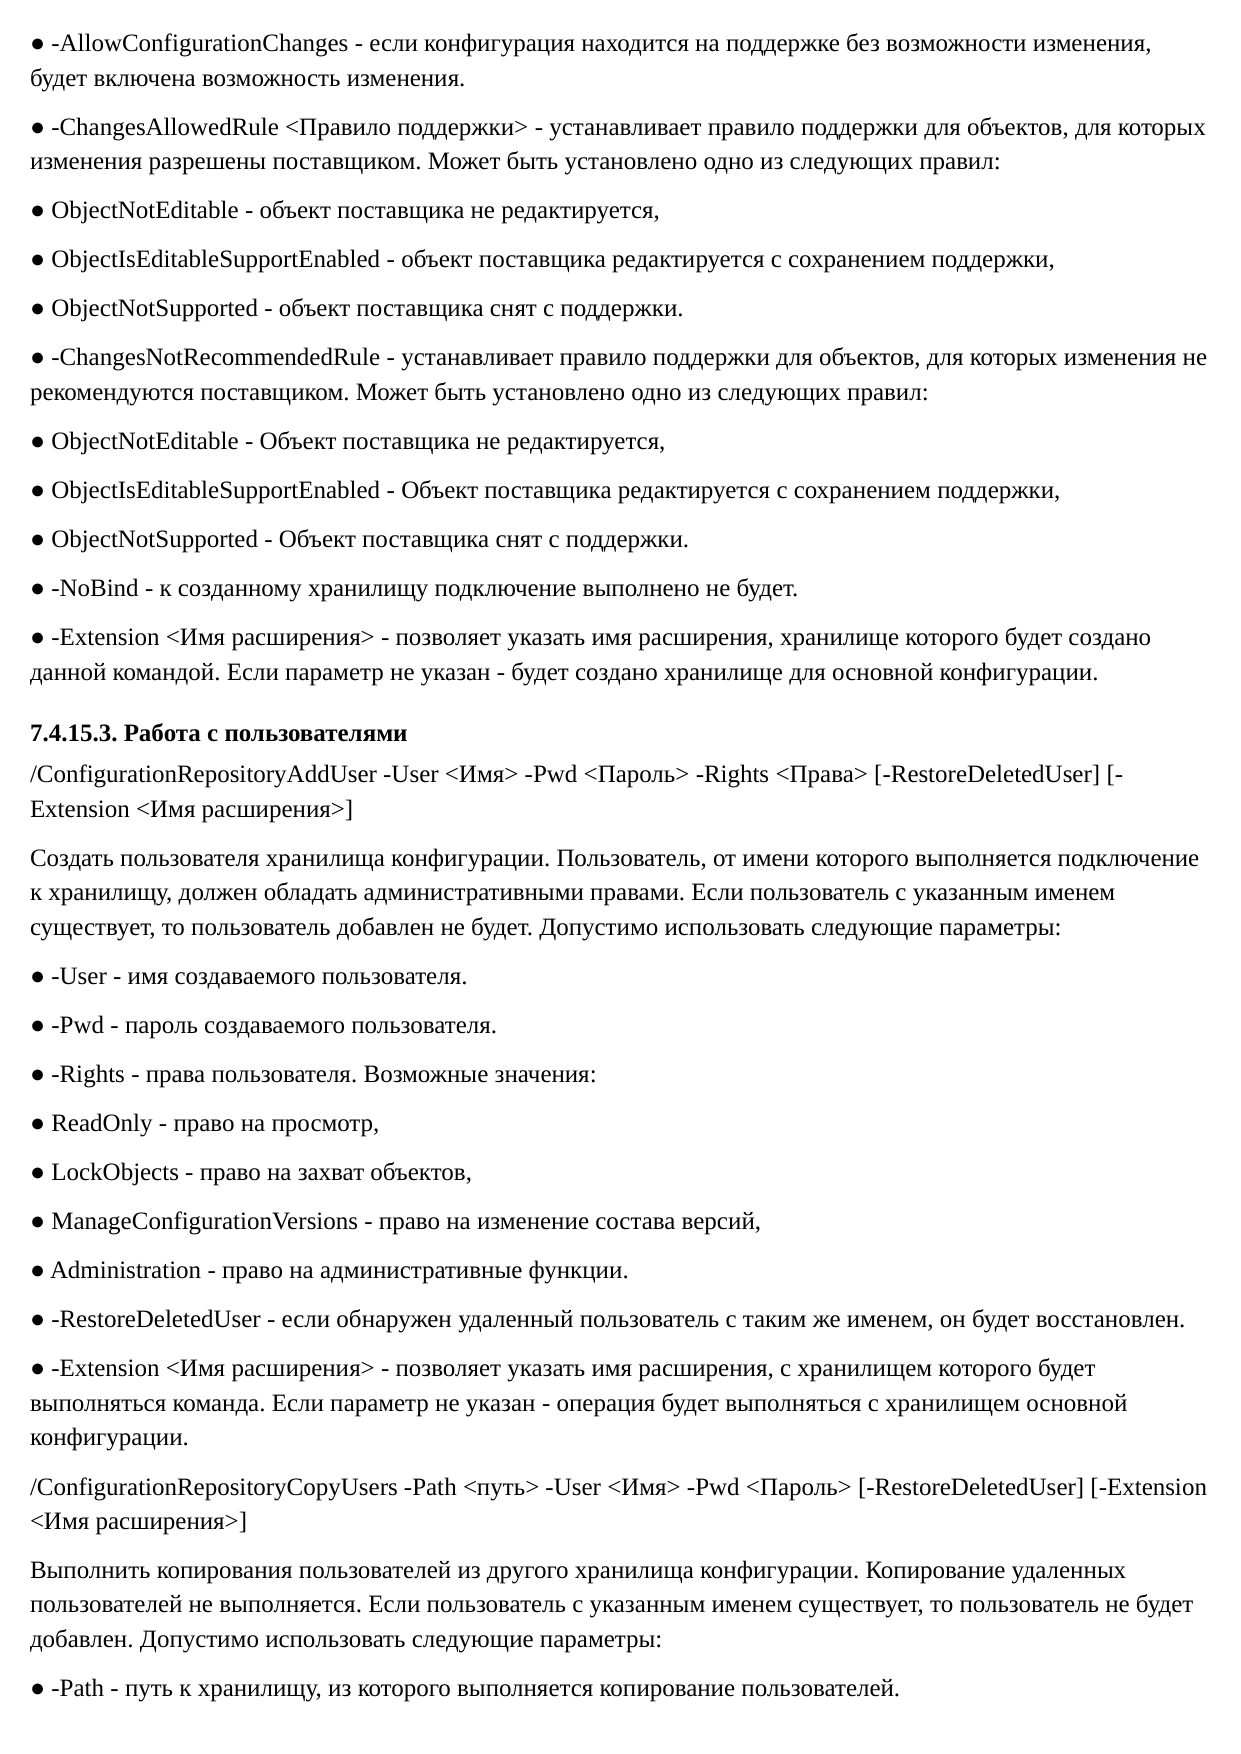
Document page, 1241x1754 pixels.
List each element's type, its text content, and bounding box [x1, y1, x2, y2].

text ● ObjectNotEditable ‑ объект поставщика не редактируется, [30, 195, 1211, 224]
text ● ObjectIsEditableSupportEnabled ‑ объект поставщика редактируется с сохранением поддержки, [30, 244, 1211, 273]
text ● ObjectNotSupported ‑ объект поставщика снят с поддержки. [30, 293, 1211, 322]
text ● -NoBind ‑ к созданному хранилищу подключение выполнено не будет. [30, 573, 1211, 602]
text ● LockObjects ‑ право на захват объектов, [30, 1157, 1211, 1186]
text ● -Rights ‑ права пользователя. Возможные значения: [30, 1059, 1211, 1088]
text ● -AllowConfigurationChanges ‑ если конфигурация находится на поддержке без возможности изменения, будет включена возможность изменения. [30, 28, 1211, 91]
text ● -ChangesAllowedRule <Правило поддержки> ‑ устанавливает правило поддержки для объектов, для которых изменения разрешены поставщиком. Может быть установлено одно из следующих правил: [30, 112, 1211, 175]
text ● -ChangesNotRecommendedRule ‑ устанавливает правило поддержки для объектов, для которых изменения не рекомендуются поставщиком. Может быть установлено одно из следующих правил: [30, 342, 1211, 406]
text ● ObjectIsEditableSupportEnabled ‑ Объект поставщика редактируется с сохранением поддержки, [30, 475, 1211, 504]
text ● ManageConfigurationVersions ‑ право на изменение состава версий, [30, 1206, 1211, 1235]
text ● -Pwd ‑ пароль создаваемого пользователя. [30, 1010, 1211, 1039]
text Создать пользователя хранилища конфигурации. Пользователь, от имени которого выполняется подключение к хранилищу, должен обладать административными правами. Если пользователь с указанным именем существует, то пользователь добавлен не будет. Допустимо использовать следующие параметры: [30, 843, 1211, 941]
text ● -Extension <Имя расширения> ‑ позволяет указать имя расширения, хранилище которого будет создано данной командой. Если параметр не указан ‑ будет создано хранилище для основной конфигурации. [30, 622, 1211, 685]
text ● -Path ‑ путь к хранилищу, из которого выполняется копирование пользователей. [30, 1673, 1211, 1702]
subtitle 7.4.15.3. Работа с пользователями [30, 718, 1211, 747]
text ● -User ‑ имя создаваемого пользователя. [30, 961, 1211, 990]
text /ConfigurationRepositoryAddUser -User <Имя> -Pwd <Пароль> -Rights <Права> [-RestoreDeletedUser] [-Extension <Имя расширения>] [30, 759, 1211, 823]
text ● ObjectNotEditable ‑ Объект поставщика не редактируется, [30, 426, 1211, 455]
text ● -Extension <Имя расширения> ‑ позволяет указать имя расширения, с хранилищем которого будет выполняться команда. Если параметр не указан ‑ операция будет выполняться с хранилищем основной конфигурации. [30, 1353, 1211, 1451]
text ● Administration ‑ право на административные функции. [30, 1255, 1211, 1284]
text Выполнить копирования пользователей из другого хранилища конфигурации. Копирование удаленных пользователей не выполняется. Если пользователь с указанным именем существует, то пользователь не будет добавлен. Допустимо использовать следующие параметры: [30, 1555, 1211, 1653]
text /ConfigurationRepositoryCopyUsers -Path <путь> -User <Имя> -Pwd <Пароль> [-RestoreDeletedUser] [-Extension <Имя расширения>] [30, 1472, 1211, 1535]
text ● ReadOnly ‑ право на просмотр, [30, 1108, 1211, 1137]
text ● ObjectNotSupported ‑ Объект поставщика снят с поддержки. [30, 524, 1211, 553]
text ● -RestoreDeletedUser ‑ если обнаружен удаленный пользователь с таким же именем, он будет восстановлен. [30, 1304, 1211, 1333]
